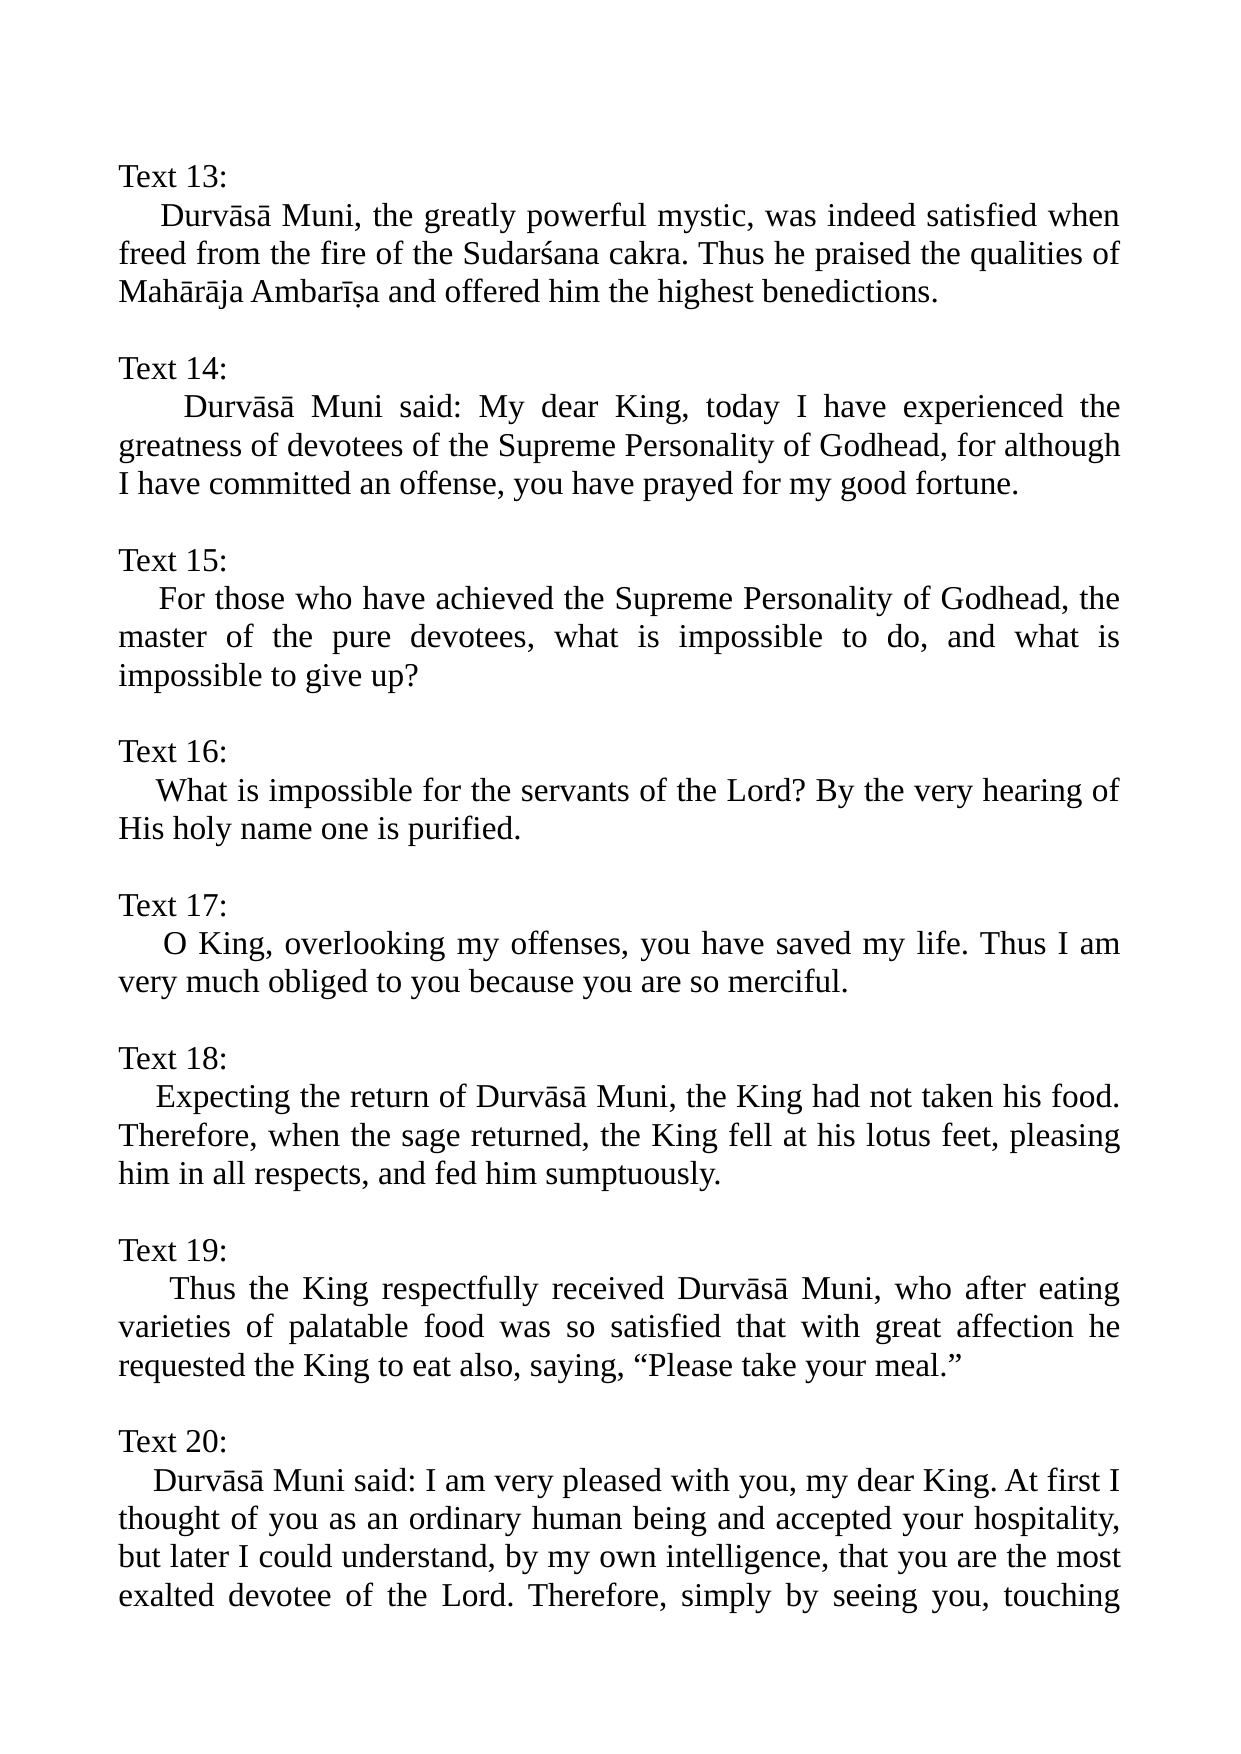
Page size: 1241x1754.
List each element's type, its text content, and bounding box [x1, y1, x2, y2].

text Durvāsā Muni, the greatly powerful mystic, was indeed satisfied when freed from the fire of the Sudarśana cakra. Thus he praised the qualities of Mahārāja Ambarīṣa and offered him the highest benedictions. [118, 195, 1122, 310]
text Thus the King respectfully received Durvāsā Muni, who after eating varieties of palatable food was so satisfied that with great affection he requested the King to eat also, saying, “Please take your meal.” [118, 1268, 1122, 1383]
text O King, overlooking my offenses, you have saved my life. Thus I am very much obliged to you because you are so merciful. [118, 923, 1122, 1000]
text What is impossible for the servants of the Lord? By the very hearing of His holy name one is purified. [118, 770, 1122, 846]
text Text 15: [118, 540, 1122, 578]
text Expecting the return of Durvāsā Muni, the King had not taken his food. Therefore, when the sage returned, the King fell at his lotus feet, pleasing him in all respects, and fed him sumptuously. [118, 1076, 1122, 1191]
text Text 20: [118, 1421, 1122, 1460]
text Text 13: [118, 156, 1122, 195]
text Text 19: [118, 1230, 1122, 1268]
text Durvāsā Muni said: My dear King, today I have experienced the greatness of devotees of the Supreme Personality of Godhead, for although I have committed an offense, you have prayed for my good fortune. [118, 386, 1122, 501]
text Text 17: [118, 885, 1122, 923]
text Text 14: [118, 348, 1122, 386]
text Text 16: [118, 731, 1122, 770]
text Durvāsā Muni said: I am very pleased with you, my dear King. At first I thought of you as an ordinary human being and accepted your hospitality, but later I could understand, by my own intelligence, that you are the most exalted devotee of the Lord. Therefore, simply by seeing you, touching [118, 1460, 1122, 1613]
text Text 18: [118, 1038, 1122, 1076]
text For those who have achieved the Supreme Personality of Godhead, the master of the pure devotees, what is impossible to do, and what is impossible to give up? [118, 578, 1122, 693]
